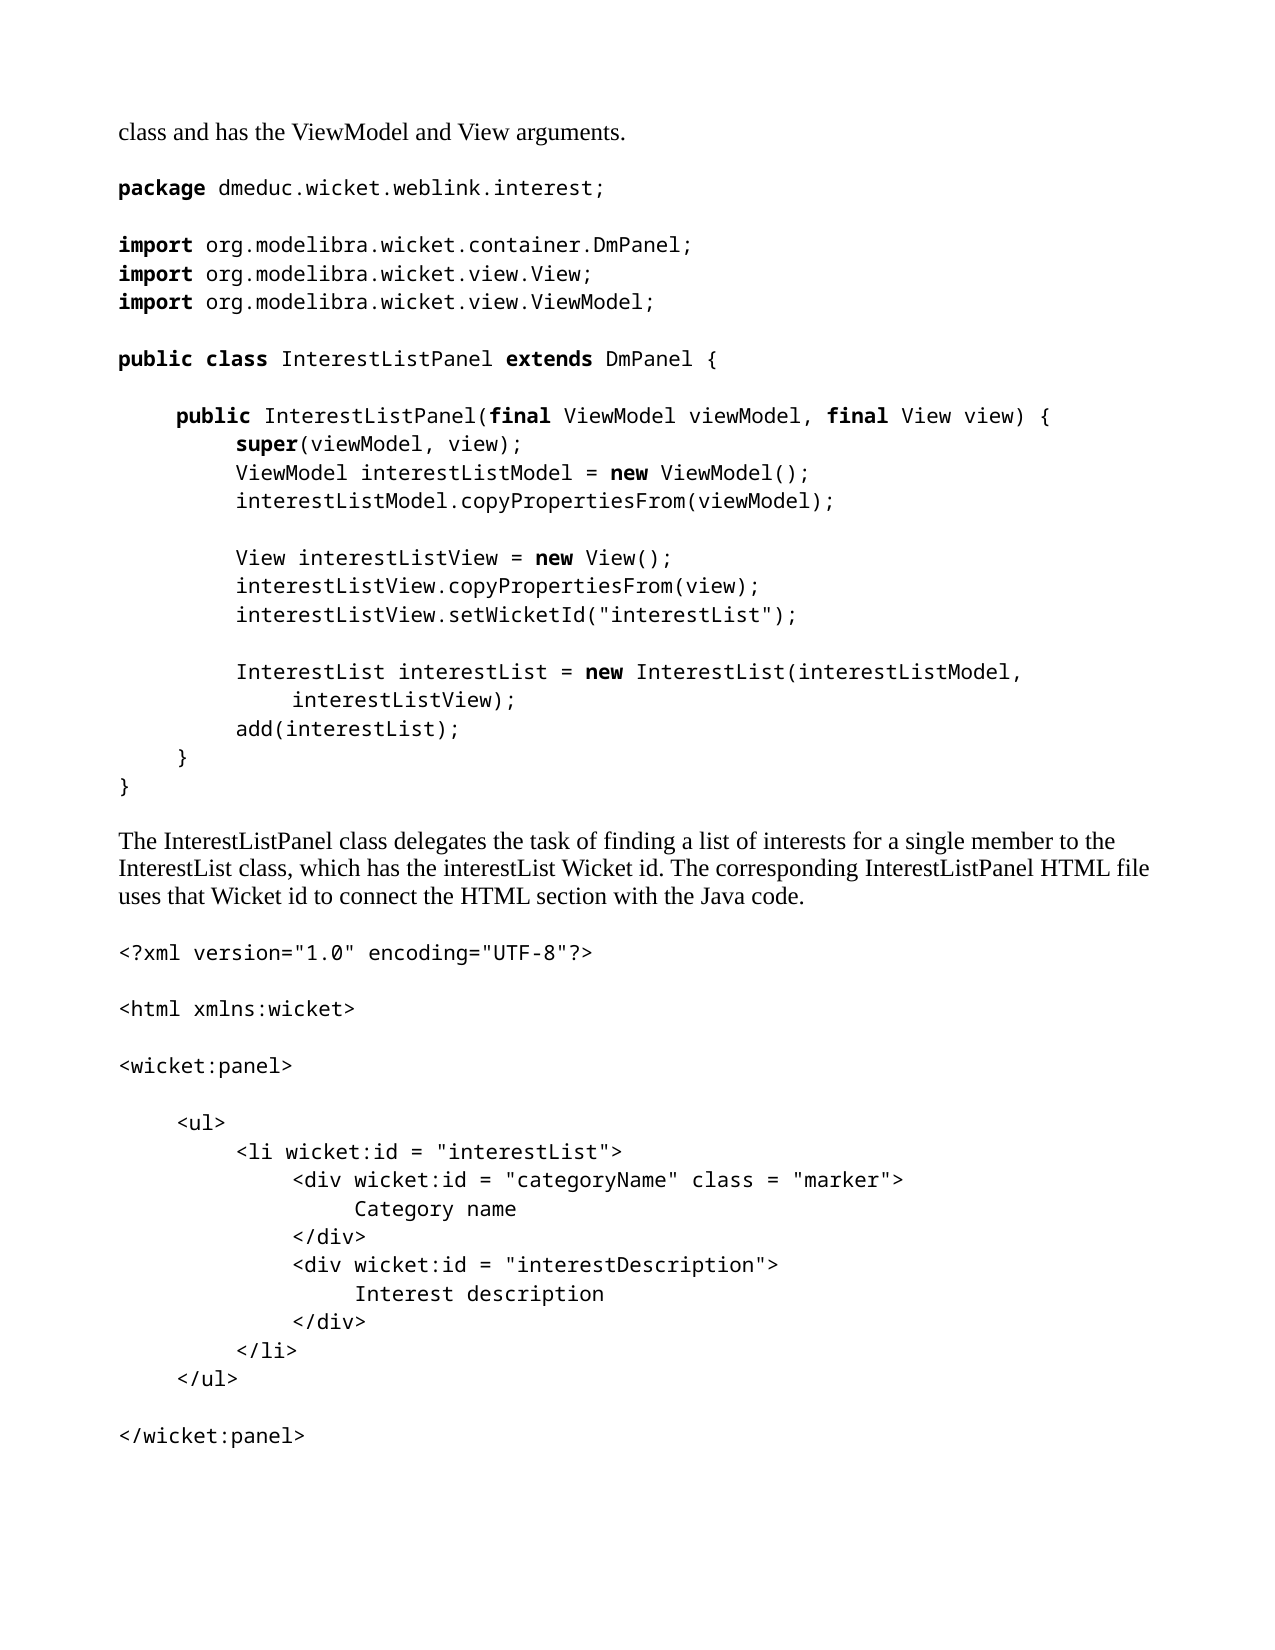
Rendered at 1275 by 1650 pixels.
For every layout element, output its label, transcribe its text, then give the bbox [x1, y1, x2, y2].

text ViewModel interestListModel = new ViewModel(); [118, 458, 1157, 486]
text </ul> [118, 1364, 1157, 1393]
text <div wicket:id = "categoryName" class = "marker"> [118, 1165, 1157, 1194]
text </li> [118, 1336, 1157, 1364]
text </div> [118, 1307, 1157, 1336]
text class and has the ViewModel and View arguments. [118, 118, 1157, 146]
text add(interestList); [118, 714, 1157, 742]
text Category name [118, 1194, 1157, 1222]
text </wicket:panel> [118, 1421, 1157, 1449]
text The InterestListPanel class delegates the task of finding a list of interests for a single member to the InterestList class, which has the interestList Wicket id. The corresponding InterestListPanel HTML file uses that Wicket id to connect the HTML section with the Java code. [118, 827, 1157, 910]
text interestListView.setWicketId("interestList"); [118, 600, 1157, 628]
text import org.modelibra.wicket.view.ViewModel; [118, 287, 1157, 316]
text interestListView.copyPropertiesFrom(view); [118, 572, 1157, 600]
text public InterestListPanel(final ViewModel viewModel, final View view) { [118, 401, 1157, 429]
text </div> [118, 1222, 1157, 1251]
text <ul> [118, 1108, 1157, 1137]
text <wicket:panel> [118, 1051, 1157, 1080]
text interestListModel.copyPropertiesFrom(viewModel); [118, 486, 1157, 515]
text } [118, 742, 1157, 771]
text InterestList interestList = new InterestList(interestListModel, [118, 657, 1157, 685]
text public class InterestListPanel extends DmPanel { [118, 344, 1157, 373]
text } [118, 771, 1157, 799]
text <li wicket:id = "interestList"> [118, 1137, 1157, 1165]
text <html xmlns:wicket> [118, 994, 1157, 1023]
text super(viewModel, view); [118, 429, 1157, 458]
text View interestListView = new View(); [118, 543, 1157, 572]
text package dmeduc.wicket.weblink.interest; [118, 173, 1157, 202]
text interestListView); [118, 685, 1157, 714]
text import org.modelibra.wicket.view.View; [118, 259, 1157, 287]
text <div wicket:id = "interestDescription"> [118, 1251, 1157, 1279]
text <?xml version="1.0" encoding="UTF-8"?> [118, 938, 1157, 966]
text import org.modelibra.wicket.container.DmPanel; [118, 230, 1157, 259]
text Interest description [118, 1279, 1157, 1307]
